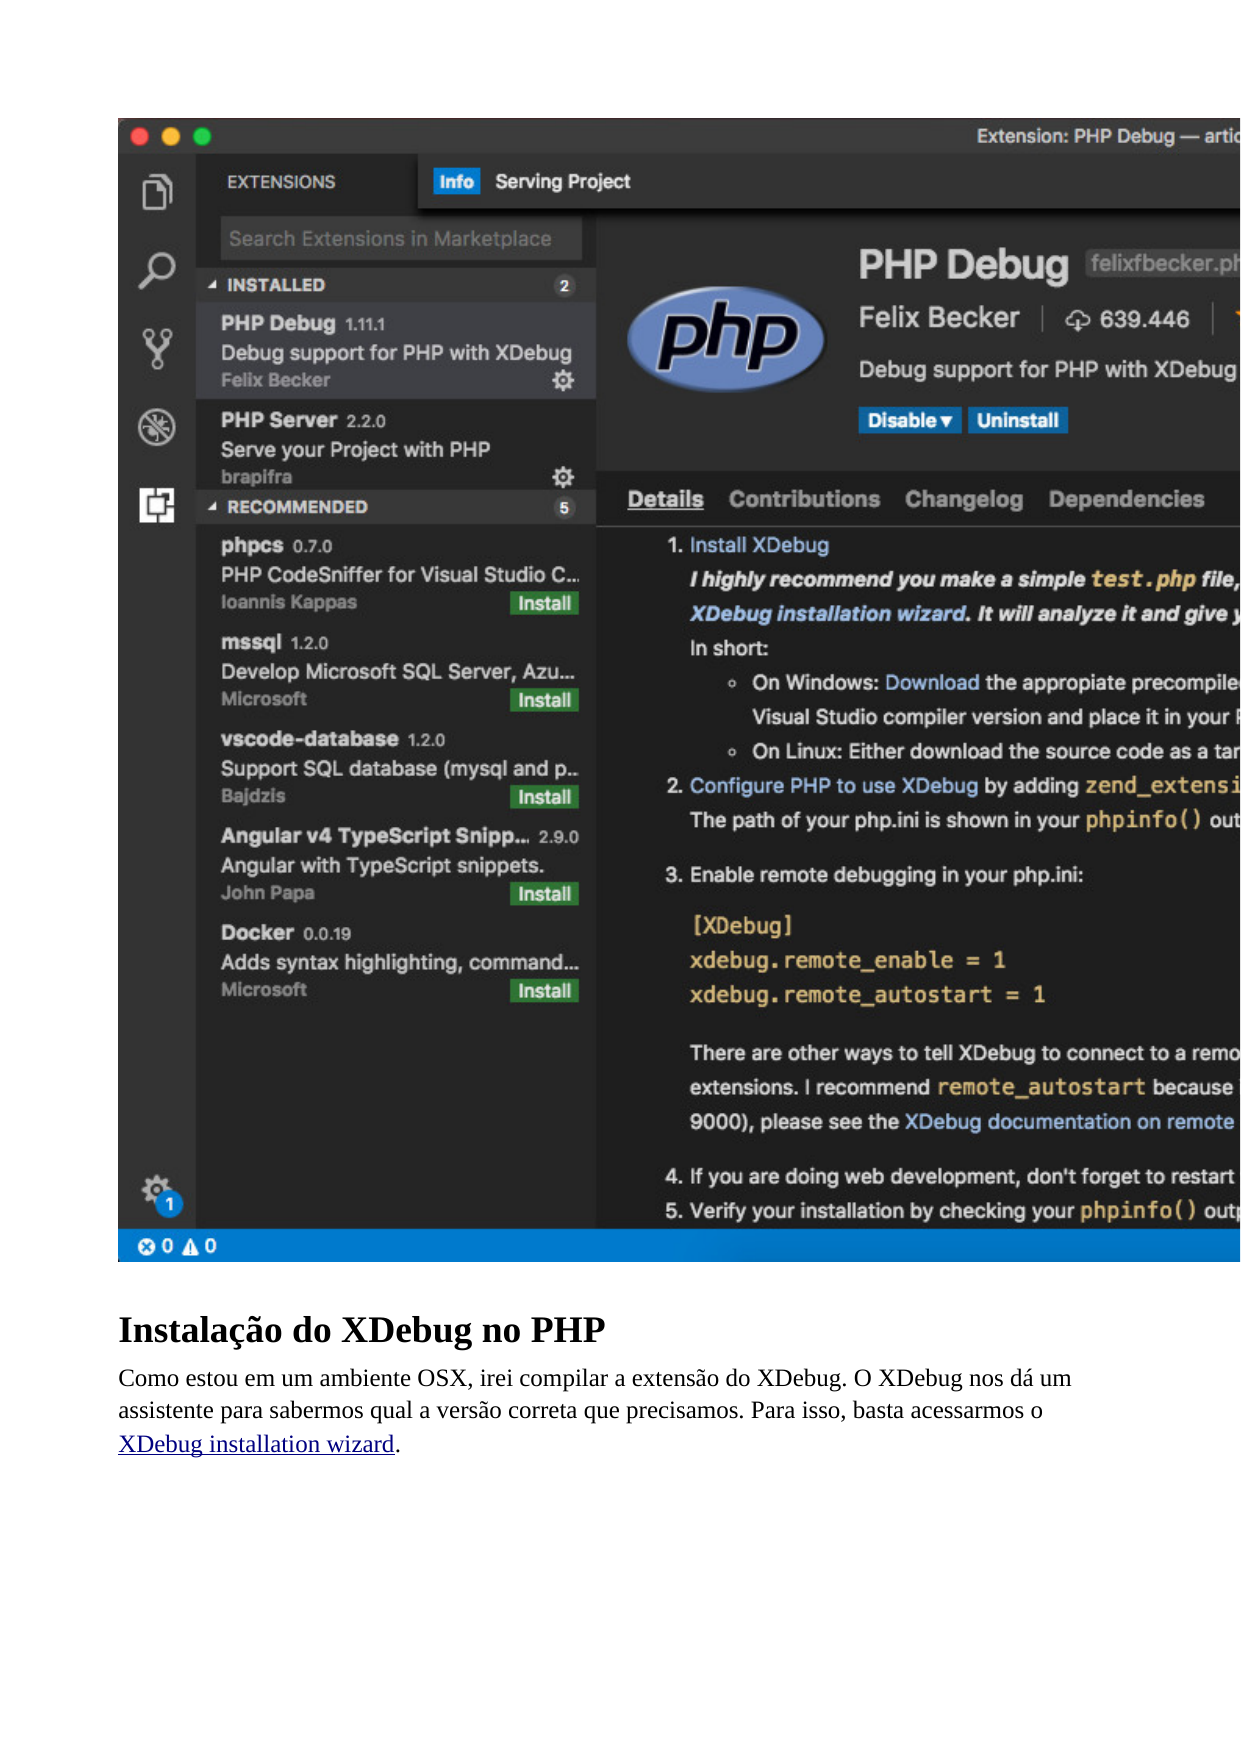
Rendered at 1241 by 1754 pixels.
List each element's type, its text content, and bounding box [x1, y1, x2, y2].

subtitle Instalação do XDebug no PHP [118, 1307, 1122, 1350]
picture [118, 118, 1241, 1262]
text Como estou em um ambiente OSX, irei compilar a extensão do XDebug. O XDebug nos dá um assistente para sabermos qual a versão correta que precisamos. Para isso, basta acessarmos o XDebug installation wizard. [118, 1363, 1122, 1457]
